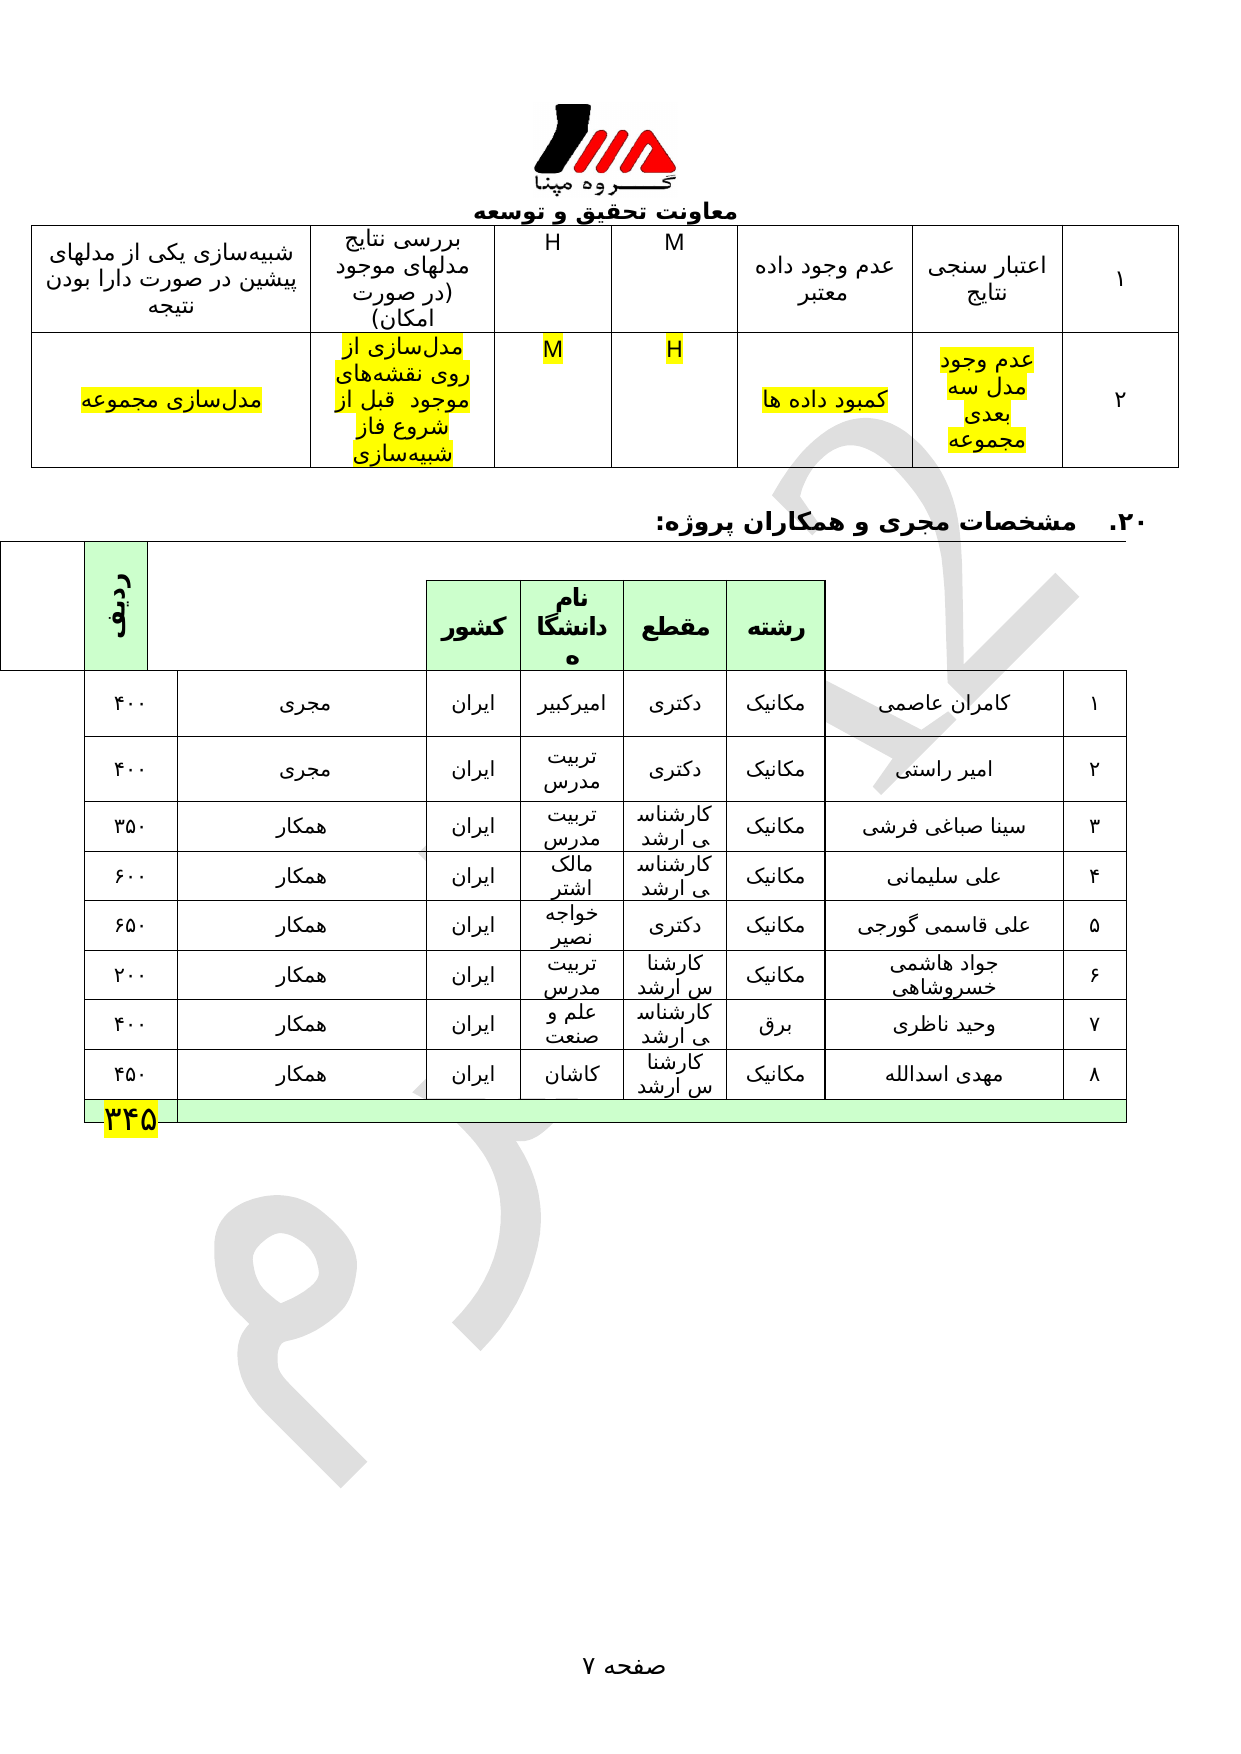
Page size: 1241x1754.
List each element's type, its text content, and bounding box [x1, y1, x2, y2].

table_cell ۸ [1064, 1050, 1126, 1098]
table_cell M [495, 333, 611, 467]
table_cell مکانیک [727, 737, 824, 801]
table_cell تربیت مدرس [521, 951, 623, 999]
table_cell ۴۰۰ [85, 671, 177, 736]
table_cell تربیت مدرس [521, 737, 623, 801]
table_cell ۱ [1063, 226, 1178, 332]
table_cell مکانیک [727, 671, 824, 736]
table_cell H [612, 333, 737, 467]
table_cell تربیت مدرس [521, 802, 623, 851]
table_cell همکار [178, 1000, 426, 1049]
table_cell M [612, 226, 737, 332]
table_cell ایران [427, 1050, 520, 1098]
table_cell مدل‌سازی مجموعه [32, 333, 310, 467]
table_cell همکار [178, 802, 426, 851]
table_cell کارشناسی ارشد [624, 1000, 726, 1049]
table_cell دکتری [624, 737, 726, 801]
table_cell ۶۵۰ [85, 901, 177, 950]
table_cell همکار [178, 951, 426, 999]
table_cell ۱ [1064, 671, 1126, 736]
table_cell کاشان [521, 1050, 623, 1098]
table_cell همکار [178, 852, 426, 900]
table_cell ایران [427, 802, 520, 851]
table_cell مالک اشتر [521, 852, 623, 900]
table_cell مقطع [624, 581, 726, 670]
table_cell ایران [427, 852, 520, 900]
table_cell ۲ [1063, 333, 1178, 467]
table_cell مکانیک [727, 901, 824, 950]
table_cell ۴۰۰ [85, 737, 177, 801]
table_cell مکانیک [727, 951, 824, 999]
table_cell ایران [427, 901, 520, 950]
table_cell ایران [427, 737, 520, 801]
table_cell ۲ [1064, 737, 1126, 801]
table_cell کارشناسی ارشد [624, 802, 726, 851]
table_cell مجری [178, 737, 426, 801]
table_cell كشور [427, 581, 520, 670]
table_cell امیرکبیر [521, 671, 623, 736]
table_cell دکتری [624, 901, 726, 950]
table_cell ۳۵۰ [85, 802, 177, 851]
table_cell مهدی اسدالله [826, 1050, 1063, 1098]
table_cell رديف [85, 542, 147, 670]
table_cell ۳۴۵۰ [144, 1112, 152, 1122]
table_cell خواجه نصیر [521, 901, 623, 950]
table_cell ۷ [1064, 1000, 1126, 1049]
table_cell ۶ [1064, 951, 1126, 999]
table_cell شبیه‌سازی یکی از مدلهای پیشین در صورت دارا بودن نتیجه [32, 226, 310, 332]
table_cell مجری [178, 671, 426, 736]
table_cell عدم وجود مدل سه بعدی مجموعه [913, 333, 1062, 467]
table_cell همکار [178, 1050, 426, 1098]
table_cell عدم وجود داده معتبر [738, 226, 912, 332]
table_cell کامران عاصمی [826, 671, 1063, 736]
table_cell علی قاسمی گورجی [826, 901, 1063, 950]
table_cell اعتبار سنجی نتایج [913, 226, 1062, 332]
table_cell ۵ [1064, 901, 1126, 950]
table_cell ۴۵۰ [85, 1050, 177, 1098]
table_cell ایران [427, 951, 520, 999]
table_cell سینا صباغی فرشی [826, 802, 1063, 851]
table_cell مکانیک [727, 852, 824, 900]
table_cell علم و صنعت [521, 1000, 623, 1049]
table_cell کارشناس ارشد [624, 1050, 726, 1098]
table_cell نام دانشگاه [521, 581, 623, 670]
table_cell جواد هاشمی خسروشاهی [826, 951, 1063, 999]
table_header مشخصات مجری و همکاران پروژه: [84, 502, 1126, 541]
table_cell کمبود داده ها [738, 333, 912, 467]
table_cell جمع ساعات همکاری : [178, 1100, 1126, 1122]
table_cell ایران [427, 1000, 520, 1049]
table_cell ۶۰۰ [85, 852, 177, 900]
table_cell کارشناسی ارشد [624, 852, 726, 900]
table_cell ۳ [1064, 802, 1126, 851]
table_cell همکار [178, 901, 426, 950]
table_cell کارشناس ارشد [624, 951, 726, 999]
table_cell مکانیک [727, 802, 824, 851]
table_cell علی سلیمانی [826, 852, 1063, 900]
table_cell ۴ [1064, 852, 1126, 900]
table_cell مدل‌سازی از روی نقشه‌های موجود قبل از شروع فاز شبیه‌سازی [311, 333, 494, 467]
table_cell ۴۰۰ [85, 1000, 177, 1049]
table_cell ۳۴۵۰ [85, 1100, 177, 1122]
table_cell مکانیک [727, 1050, 824, 1098]
table_cell ایران [427, 671, 520, 736]
table_cell رشته [727, 581, 824, 670]
picture [532, 102, 678, 198]
table_cell بررسی نتایج مدلهای موجود (در صورت امکان) [311, 226, 494, 332]
table_cell ۲۰۰ [85, 951, 177, 999]
table_cell امیر راستی [826, 737, 1063, 801]
table_cell دکتری [624, 671, 726, 736]
table_cell وحید ناظری [826, 1000, 1063, 1049]
table_cell برق [727, 1000, 824, 1049]
table_cell H [495, 226, 611, 332]
